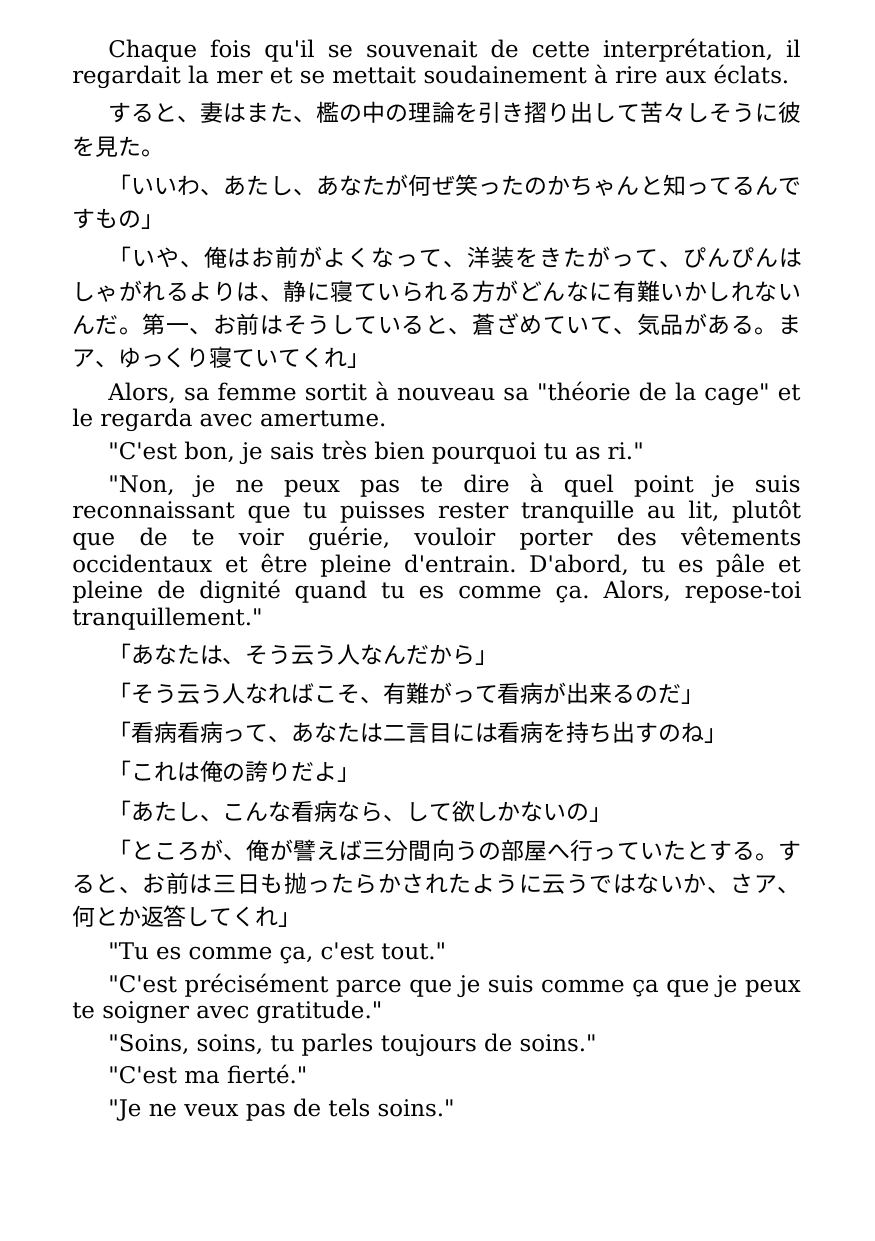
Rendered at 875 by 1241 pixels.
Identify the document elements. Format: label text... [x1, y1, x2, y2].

text すると、妻はまた、檻の中の理論を引き摺り出して苦々しそうに彼を見た。 [72, 95, 802, 162]
text "C'est ma fierté." [72, 1063, 802, 1089]
text "C'est précisément parce que je suis comme ça que je peux te soigner avec gratitude." [72, 971, 802, 1024]
text Alors, sa femme sortit à nouveau sa "théorie de la cage" et le regarda avec amertume. [72, 379, 802, 432]
text 「看病看病って、あなたは二言目には看病を持ち出すのね」 [72, 715, 802, 748]
text "Je ne veux pas de tels soins." [72, 1095, 802, 1122]
text 「あたし、こんな看病なら、して欲しかないの」 [72, 793, 802, 827]
text 「そう云う人なればこそ、有難がって看病が出来るのだ」 [72, 676, 802, 709]
text 「あなたは、そう云う人なんだから」 [72, 637, 802, 670]
text 「ところが、俺が譬えば三分間向うの部屋へ行っていたとする。すると、お前は三日も抛ったらかされたように云うではないか、さア、何とか返答してくれ」 [72, 833, 802, 932]
text 「いいわ、あたし、あなたが何ぜ笑ったのかちゃんと知ってるんですもの」 [72, 168, 802, 234]
text "Soins, soins, tu parles toujours de soins." [72, 1030, 802, 1057]
text "Tu es comme ça, c'est tout." [72, 938, 802, 965]
text Chaque fois qu'il se souvenait de cette interprétation, il regardait la mer et se mettait soudainement à rire aux éclats. [72, 36, 802, 89]
text "Non, je ne peux pas te dire à quel point je suis reconnaissant que tu puisses rester tranquille au lit, plutôt que de te voir guérie, vouloir porter des vêtements occidentaux et être pleine d'entrain. D'abord, tu es pâle et pleine de dignité quand tu es comme ça. Alors, repose-toi tranquillement." [72, 471, 802, 631]
text "C'est bon, je sais très bien pourquoi tu as ri." [72, 438, 802, 465]
text 「これは俺の誇りだよ」 [72, 754, 802, 787]
text 「いや、俺はお前がよくなって、洋装をきたがって、ぴんぴんはしゃがれるよりは、静に寝ていられる方がどんなに有難いかしれないんだ。第一、お前はそうしていると、蒼ざめていて、気品がある。まア、ゆっくり寝ていてくれ」 [72, 240, 802, 373]
